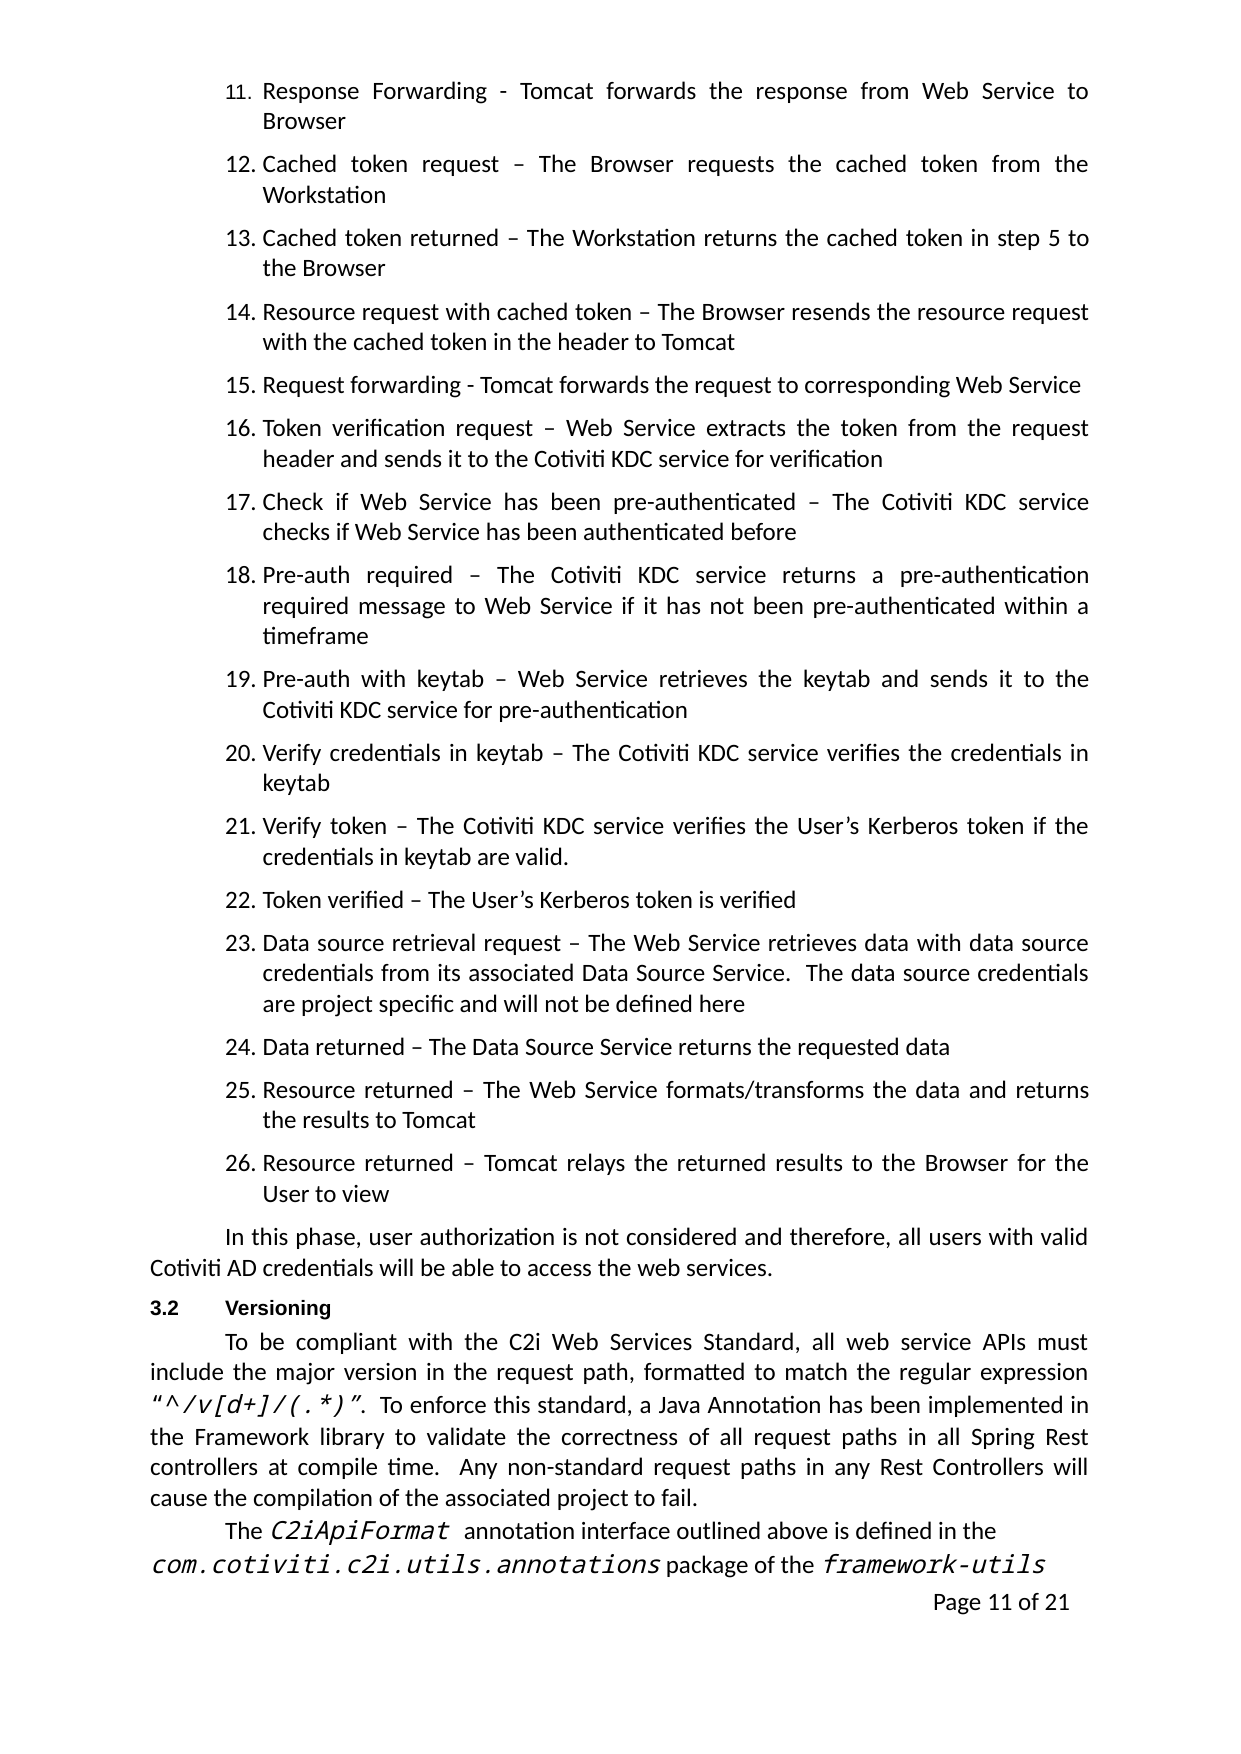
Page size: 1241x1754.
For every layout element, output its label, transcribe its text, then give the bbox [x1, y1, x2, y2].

list Token verified – The User’s Kerberos token is verified [225, 884, 1090, 914]
list Data returned – The Data Source Service returns the requested data [225, 1031, 1090, 1062]
list Token verification request – Web Service extracts the token from the request header and sends it to the Cotiviti KDC service for verification [225, 412, 1090, 473]
list Resource returned – The Web Service formats/transforms the data and returns the results to Tomcat [225, 1074, 1090, 1135]
list Response Forwarding - Tomcat forwards the response from Web Service to Browser [225, 75, 1090, 136]
list Cached token returned – The Workstation returns the cached token in step 5 to the Browser [225, 222, 1090, 283]
list Cached token request – The Browser requests the cached token from the Workstation [225, 148, 1090, 209]
subtitle Versioning [150, 1295, 1090, 1320]
list Request forwarding - Tomcat forwards the request to corresponding Web Service [225, 369, 1090, 400]
list Resource request with cached token – The Browser resends the resource request with the cached token in the header to Tomcat [225, 296, 1090, 357]
text In this phase, user authorization is not considered and therefore, all users with valid Cotiviti AD credentials will be able to access the web services. [150, 1221, 1090, 1282]
list Pre-auth required – The Cotiviti KDC service returns a pre-authentication required message to Web Service if it has not been pre-authenticated within a timeframe [225, 559, 1090, 651]
list Verify token – The Cotiviti KDC service verifies the User’s Kerberos token if the credentials in keytab are valid. [225, 810, 1090, 871]
list Verify credentials in keytab – The Cotiviti KDC service verifies the credentials in keytab [225, 737, 1090, 798]
list Data source retrieval request – The Web Service retrieves data with data source credentials from its associated Data Source Service. The data source credentials are project specific and will not be defined here [225, 927, 1090, 1018]
list Resource returned – Tomcat relays the returned results to the Browser for the User to view [225, 1148, 1090, 1209]
text To be compliant with the C2i Web Services Standard, all web service APIs must include the major version in the request path, formatted to match the regular expression “^/v[d+]/(.*)”. To enforce this standard, a Java Annotation has been implemented in the Framework library to validate the correctness of all request paths in all Spring Rest controllers at compile time. Any non-standard request paths in any Rest Controllers will cause the compilation of the associated project to fail. [150, 1326, 1090, 1513]
text The C2iApiFormat annotation interface outlined above is defined in the com.cotiviti.c2i.utils.annotations package of the framework-utils [150, 1513, 1090, 1581]
list Pre-auth with keytab – Web Service retrieves the keytab and sends it to the Cotiviti KDC service for pre-authentication [225, 663, 1090, 724]
list Check if Web Service has been pre-authenticated – The Cotiviti KDC service checks if Web Service has been authenticated before [225, 486, 1090, 547]
